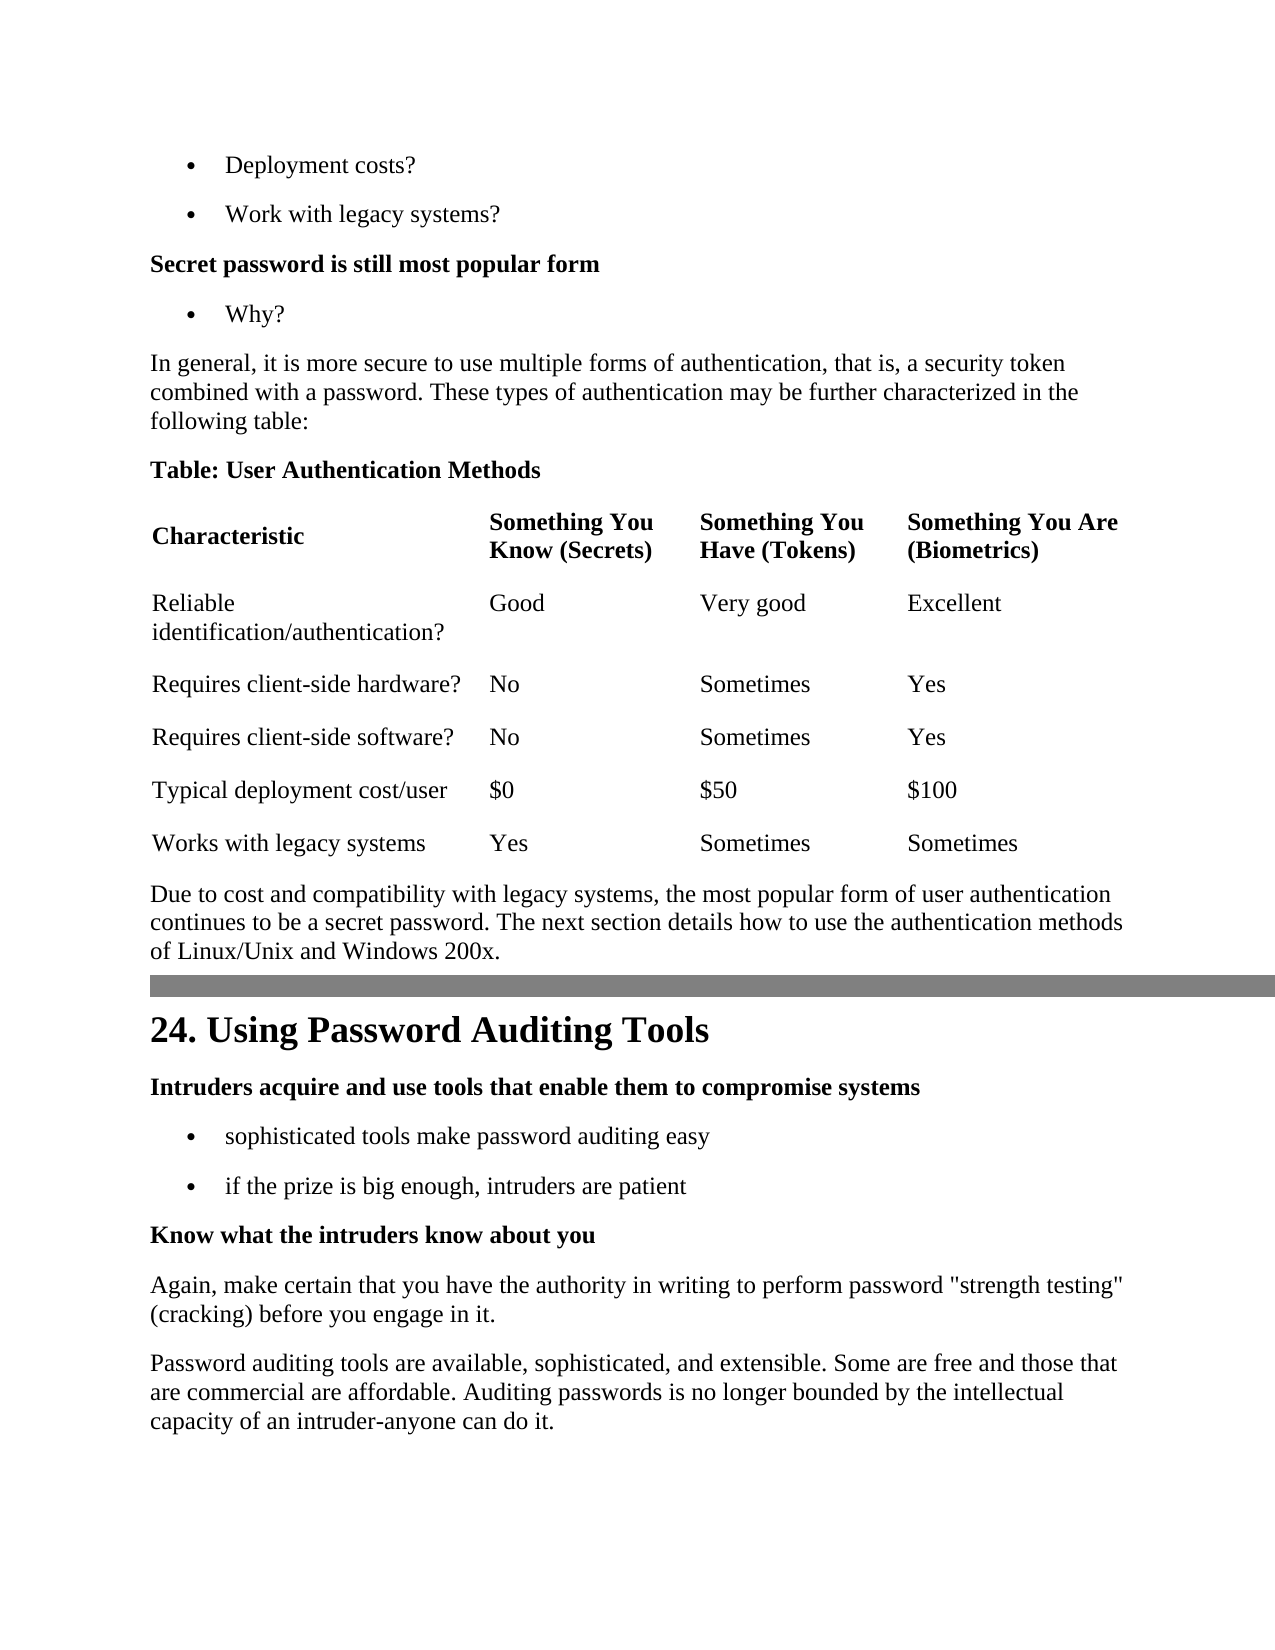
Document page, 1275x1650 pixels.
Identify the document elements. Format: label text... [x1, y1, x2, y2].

text Know what the intruders know about you [150, 1220, 1125, 1249]
list if the prize is big enough, intruders are patient [187, 1171, 1125, 1199]
table_cell Sometimes [698, 710, 906, 763]
table_header Something You Have (Tokens) [698, 495, 906, 576]
subtitle 24. Using Password Auditing Tools [150, 1008, 1125, 1051]
list Work with legacy systems? [187, 199, 1125, 228]
table_cell Requires client-side software? [150, 710, 487, 763]
table_cell Sometimes [698, 658, 906, 710]
table_cell Requires client-side hardware? [150, 658, 487, 710]
table_cell Excellent [906, 576, 1134, 657]
table_header Something You Know (Secrets) [488, 495, 698, 576]
text Table: User Authentication Methods [150, 455, 1125, 484]
text Again, make certain that you have the authority in writing to perform password "strength testing" (cracking) before you engage in it. [150, 1270, 1125, 1327]
table_cell Reliable identification/authentication? [150, 576, 487, 657]
table_header Something You Are (Biometrics) [906, 495, 1134, 576]
table_cell $100 [906, 763, 1134, 816]
list sophisticated tools make password auditing easy [187, 1121, 1125, 1150]
table_cell Yes [906, 710, 1134, 763]
text Intruders acquire and use tools that enable them to compromise systems [150, 1072, 1125, 1100]
list Deployment costs? [187, 150, 1125, 179]
table_header Characteristic [150, 495, 487, 576]
table_cell Sometimes [906, 816, 1134, 868]
table_cell Sometimes [698, 816, 906, 868]
table_cell Good [488, 576, 698, 657]
table_cell Very good [698, 576, 906, 657]
list Why? [187, 299, 1125, 327]
table_cell Works with legacy systems [150, 816, 487, 868]
text Password auditing tools are available, sophisticated, and extensible. Some are free and those that are commercial are affordable. Auditing passwords is no longer bounded by the intellectual capacity of an intruder-anyone can do it. [150, 1348, 1125, 1434]
table_cell No [488, 710, 698, 763]
text In general, it is more secure to use multiple forms of authentication, that is, a security token combined with a password. These types of authentication may be further characterized in the following table: [150, 348, 1125, 434]
table_cell Yes [488, 816, 698, 868]
text Due to cost and compatibility with legacy systems, the most popular form of user authentication continues to be a secret password. The next section details how to use the authentication methods of Linux/Unix and Windows 200x. [150, 879, 1125, 965]
text Secret password is still most popular form [150, 249, 1125, 278]
table_cell Typical deployment cost/user [150, 763, 487, 816]
table_cell $50 [698, 763, 906, 816]
table_cell $0 [488, 763, 698, 816]
table_cell Yes [906, 658, 1134, 710]
table_cell No [488, 658, 698, 710]
